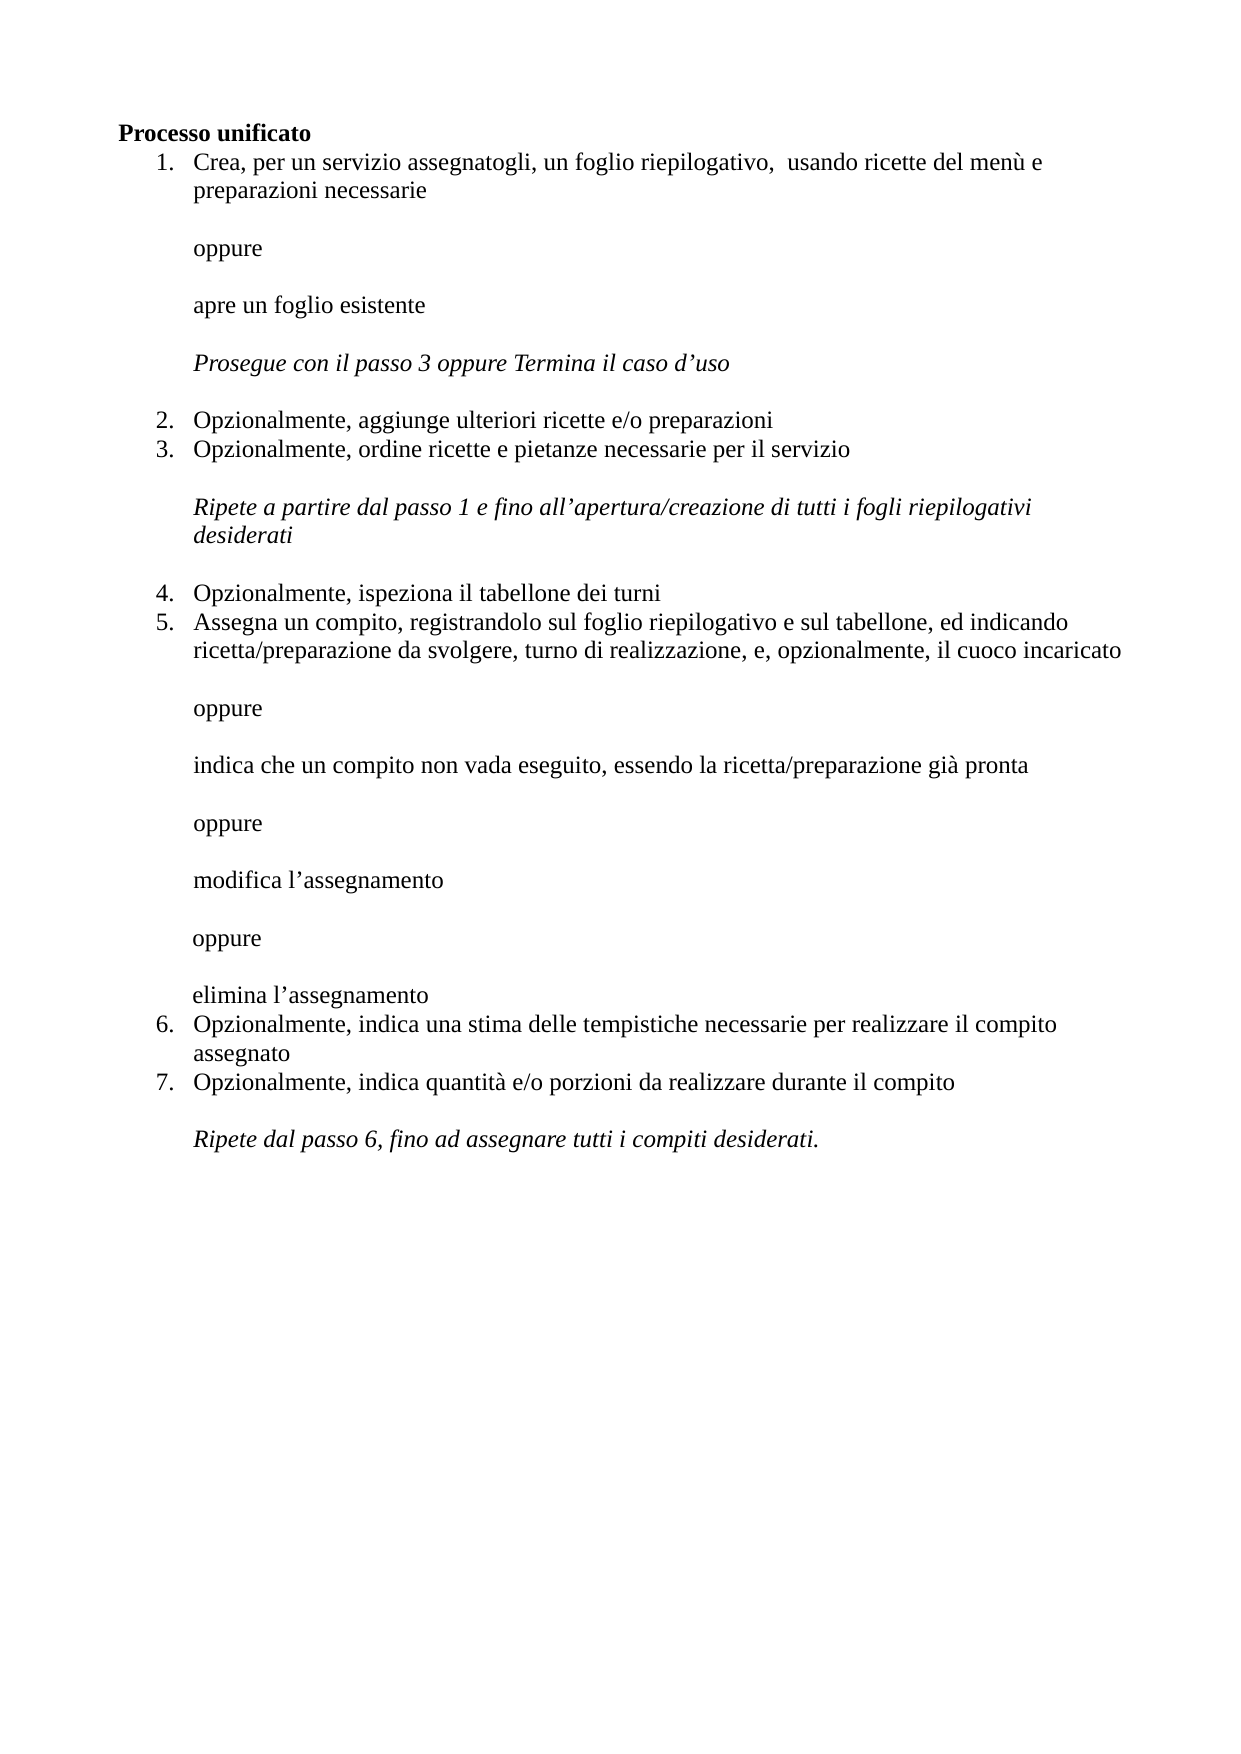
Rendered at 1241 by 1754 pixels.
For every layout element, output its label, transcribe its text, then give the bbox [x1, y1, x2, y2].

list Ripete dal passo 6, fino ad assegnare tutti i compiti desiderati. [156, 1124, 1122, 1153]
text Processo unificato [118, 118, 1122, 147]
list oppure [156, 808, 1122, 837]
list Opzionalmente, indica una stima delle tempistiche necessarie per realizzare il compito assegnato [156, 1009, 1122, 1067]
list Opzionalmente, ispeziona il tabellone dei turni [156, 578, 1122, 607]
text oppure [118, 923, 1122, 952]
list oppure [156, 233, 1122, 262]
list Opzionalmente, aggiunge ulteriori ricette e/o preparazioni [156, 406, 1122, 434]
list Opzionalmente, ordine ricette e pietanze necessarie per il servizio [156, 434, 1122, 463]
list modifica l’assegnamento [156, 866, 1122, 894]
list Crea, per un servizio assegnatogli, un foglio riepilogativo, usando ricette del menù e preparazioni necessarie [156, 147, 1122, 204]
list apre un foglio esistente [156, 291, 1122, 319]
list Assegna un compito, registrandolo sul foglio riepilogativo e sul tabellone, ed indicando ricetta/preparazione da svolgere, turno di realizzazione, e, opzionalmente, il cuoco incaricato [156, 607, 1122, 664]
list indica che un compito non vada eseguito, essendo la ricetta/preparazione già pronta [156, 751, 1122, 779]
list Opzionalmente, indica quantità e/o porzioni da realizzare durante il compito [156, 1067, 1122, 1096]
text elimina l’assegnamento [118, 981, 1122, 1009]
list oppure [156, 693, 1122, 722]
list Ripete a partire dal passo 1 e fino all’apertura/creazione di tutti i fogli riepilogativi desiderati [156, 492, 1122, 549]
list Prosegue con il passo 3 oppure Termina il caso d’uso [156, 348, 1122, 377]
